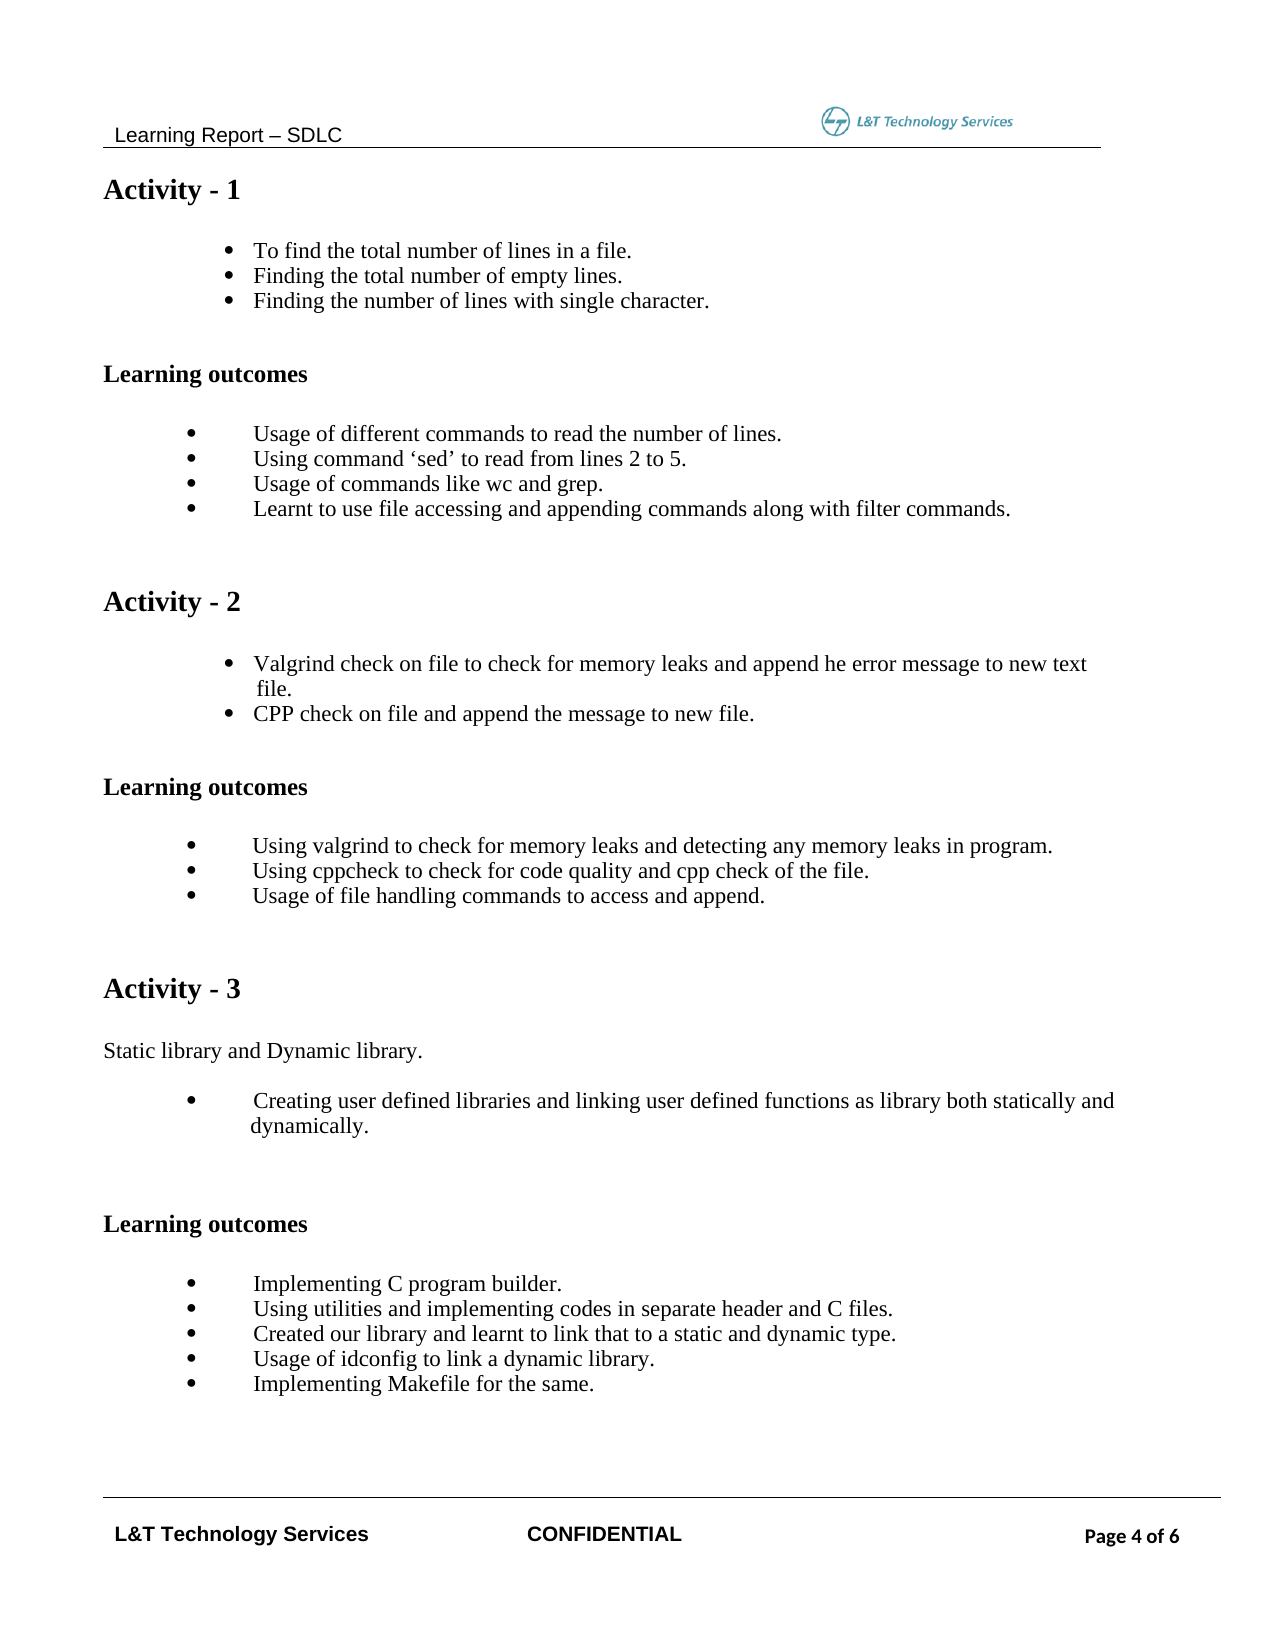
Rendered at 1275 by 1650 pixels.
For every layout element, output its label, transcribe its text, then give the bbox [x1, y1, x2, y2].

list Usage of file handling commands to access and append. [187, 884, 1162, 909]
subtitle Learning outcomes [103, 772, 1162, 801]
list Using cppcheck to check for code quality and cpp check of the file. [187, 859, 1162, 884]
list Valgrind check on file to check for memory leaks and append he error message to new text [187, 651, 1162, 676]
list Usage of idconfig to link a dynamic library. [187, 1346, 1162, 1371]
list CPP check on file and append the message to new file. [187, 701, 1162, 726]
list Using command ‘sed’ to read from lines 2 to 5. [187, 447, 1162, 472]
subtitle Activity - 2 [103, 584, 1162, 618]
list Implementing C program builder. [187, 1271, 1162, 1296]
list Finding the total number of empty lines. [187, 264, 1162, 289]
subtitle Learning outcomes [103, 1209, 1162, 1238]
list Finding the number of lines with single character. [187, 289, 1162, 314]
list dynamically. [187, 1113, 1162, 1138]
subtitle Learning outcomes [103, 359, 1162, 388]
text file. [187, 676, 1162, 701]
list Implementing Makefile for the same. [187, 1371, 1162, 1396]
picture [819, 98, 1014, 145]
list To find the total number of lines in a file. [187, 239, 1162, 264]
subtitle Activity - 3 [103, 971, 1162, 1005]
list Learnt to use file accessing and appending commands along with filter commands. [187, 497, 1162, 522]
subtitle Activity - 1 [103, 172, 1162, 205]
list Creating user defined libraries and linking user defined functions as library both statically and [187, 1088, 1162, 1113]
list Using utilities and implementing codes in separate header and C files. [187, 1296, 1162, 1321]
list Usage of different commands to read the number of lines. [187, 422, 1162, 447]
list Usage of commands like wc and grep. [187, 472, 1162, 497]
list Created our library and learnt to link that to a static and dynamic type. [187, 1321, 1162, 1346]
list Using valgrind to check for memory leaks and detecting any memory leaks in program. [187, 834, 1162, 859]
text Static library and Dynamic library. [103, 1038, 1162, 1063]
